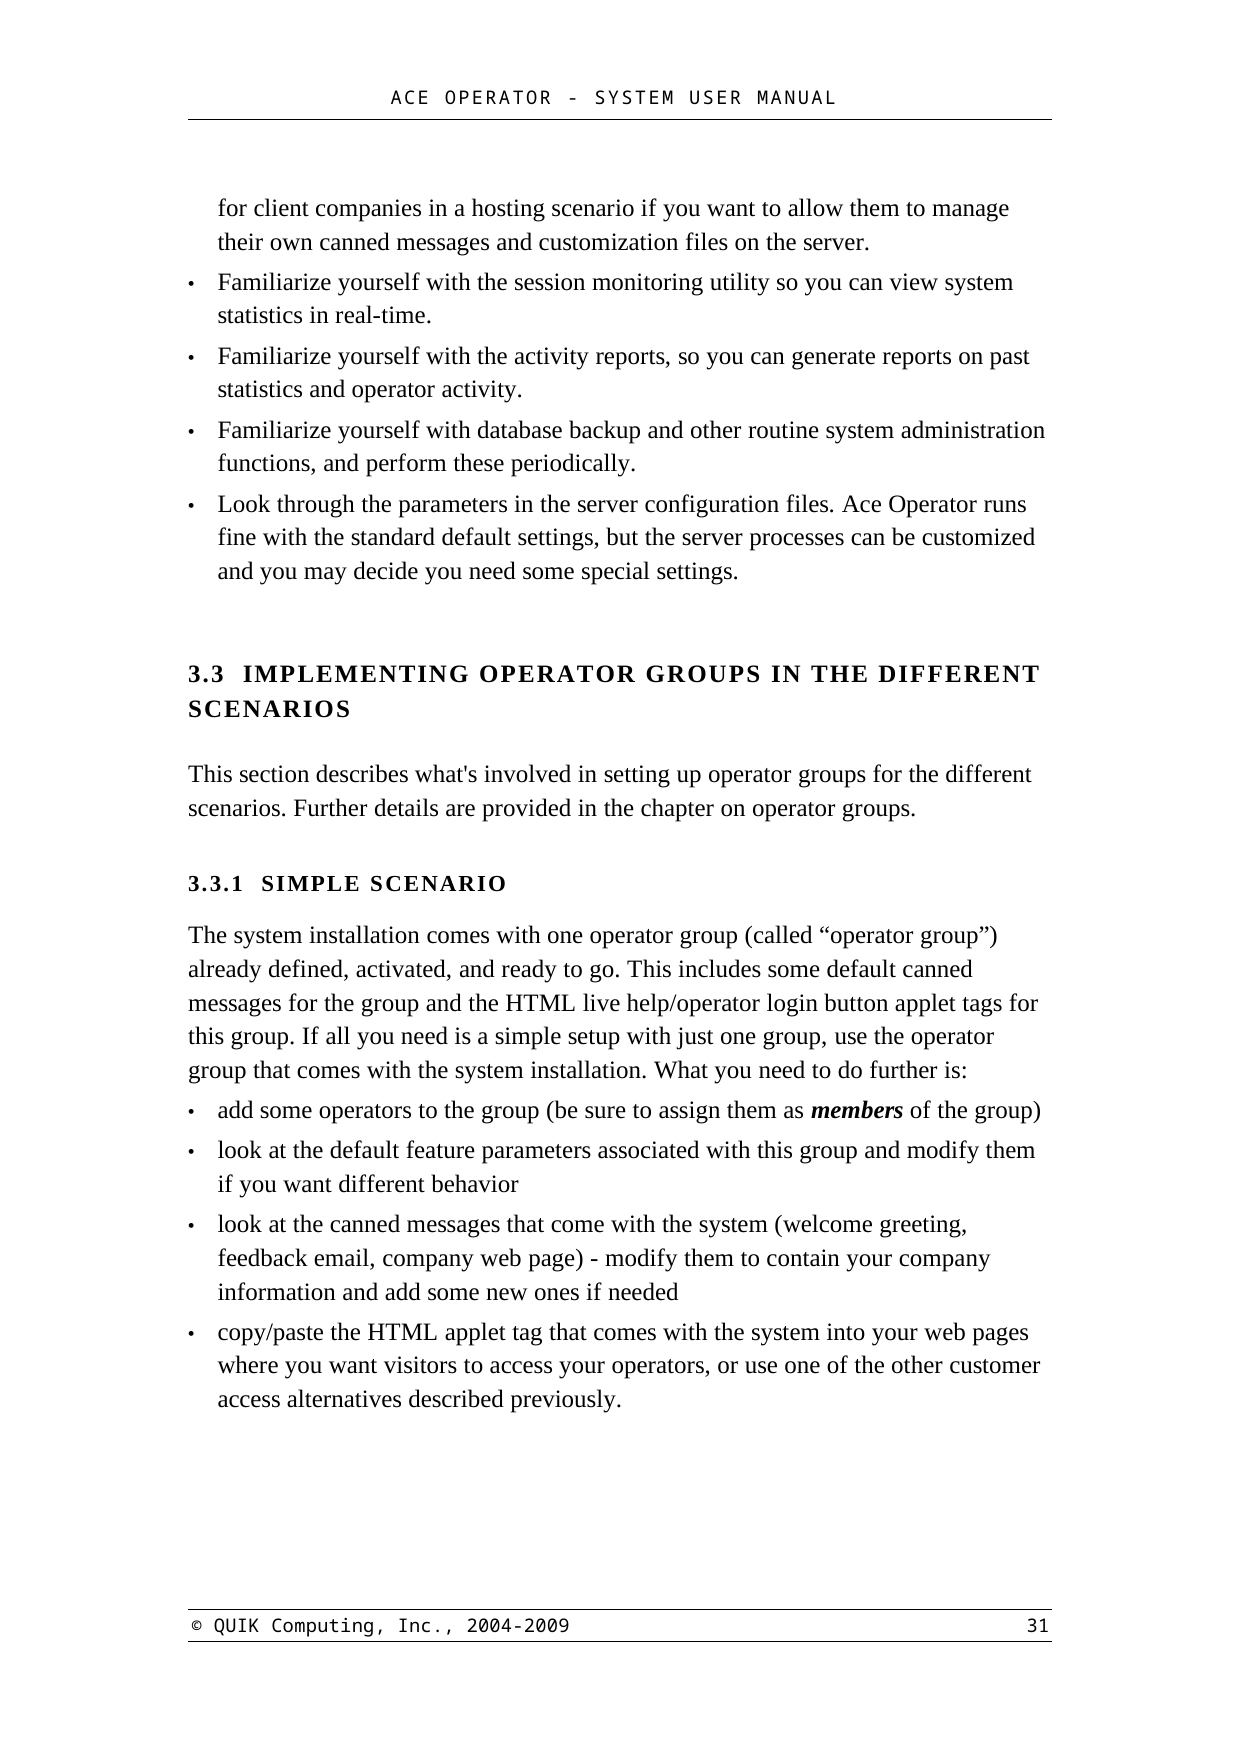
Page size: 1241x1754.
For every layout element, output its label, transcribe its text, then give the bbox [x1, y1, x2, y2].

list look at the canned messages that come with the system (welcome greeting, feedback email, company web page) - modify them to contain your company information and add some new ones if needed [188, 1210, 1052, 1306]
subtitle Implementing Operator Groups In the Different Scenarios [188, 660, 1052, 723]
list look at the default feature parameters associated with this group and modify them if you want different behavior [188, 1136, 1052, 1198]
list copy/paste the HTML applet tag that comes with the system into your web pages where you want visitors to access your operators, or use one of the other customer access alternatives described previously. [188, 1318, 1052, 1413]
list add some operators to the group (be sure to assign them as members of the group) [188, 1096, 1052, 1124]
text This section describes what's involved in setting up operator groups for the different scenarios. Further details are provided in the chapter on operator groups. [188, 760, 1052, 822]
list for client companies in a hosting scenario if you want to allow them to manage their own canned messages and customization files on the server. [188, 194, 1052, 255]
list Familiarize yourself with the session monitoring utility so you can view system statistics in real-time. [188, 268, 1052, 329]
list Familiarize yourself with database backup and other routine system administration functions, and perform these periodically. [188, 416, 1052, 477]
text The system installation comes with one operator group (called “operator group”) already defined, activated, and ready to go. This includes some default canned messages for the group and the HTML live help/operator login button applet tags for this group. If all you need is a simple setup with just one group, use the operator group that comes with the system installation. What you need to do further is: [188, 921, 1052, 1084]
list Familiarize yourself with the activity reports, so you can generate reports on past statistics and operator activity. [188, 342, 1052, 403]
subtitle Simple Scenario [188, 871, 1052, 897]
list Look through the parameters in the server configuration files. Ace Operator runs fine with the standard default settings, but the server processes can be customized and you may decide you need some special settings. [188, 490, 1052, 585]
